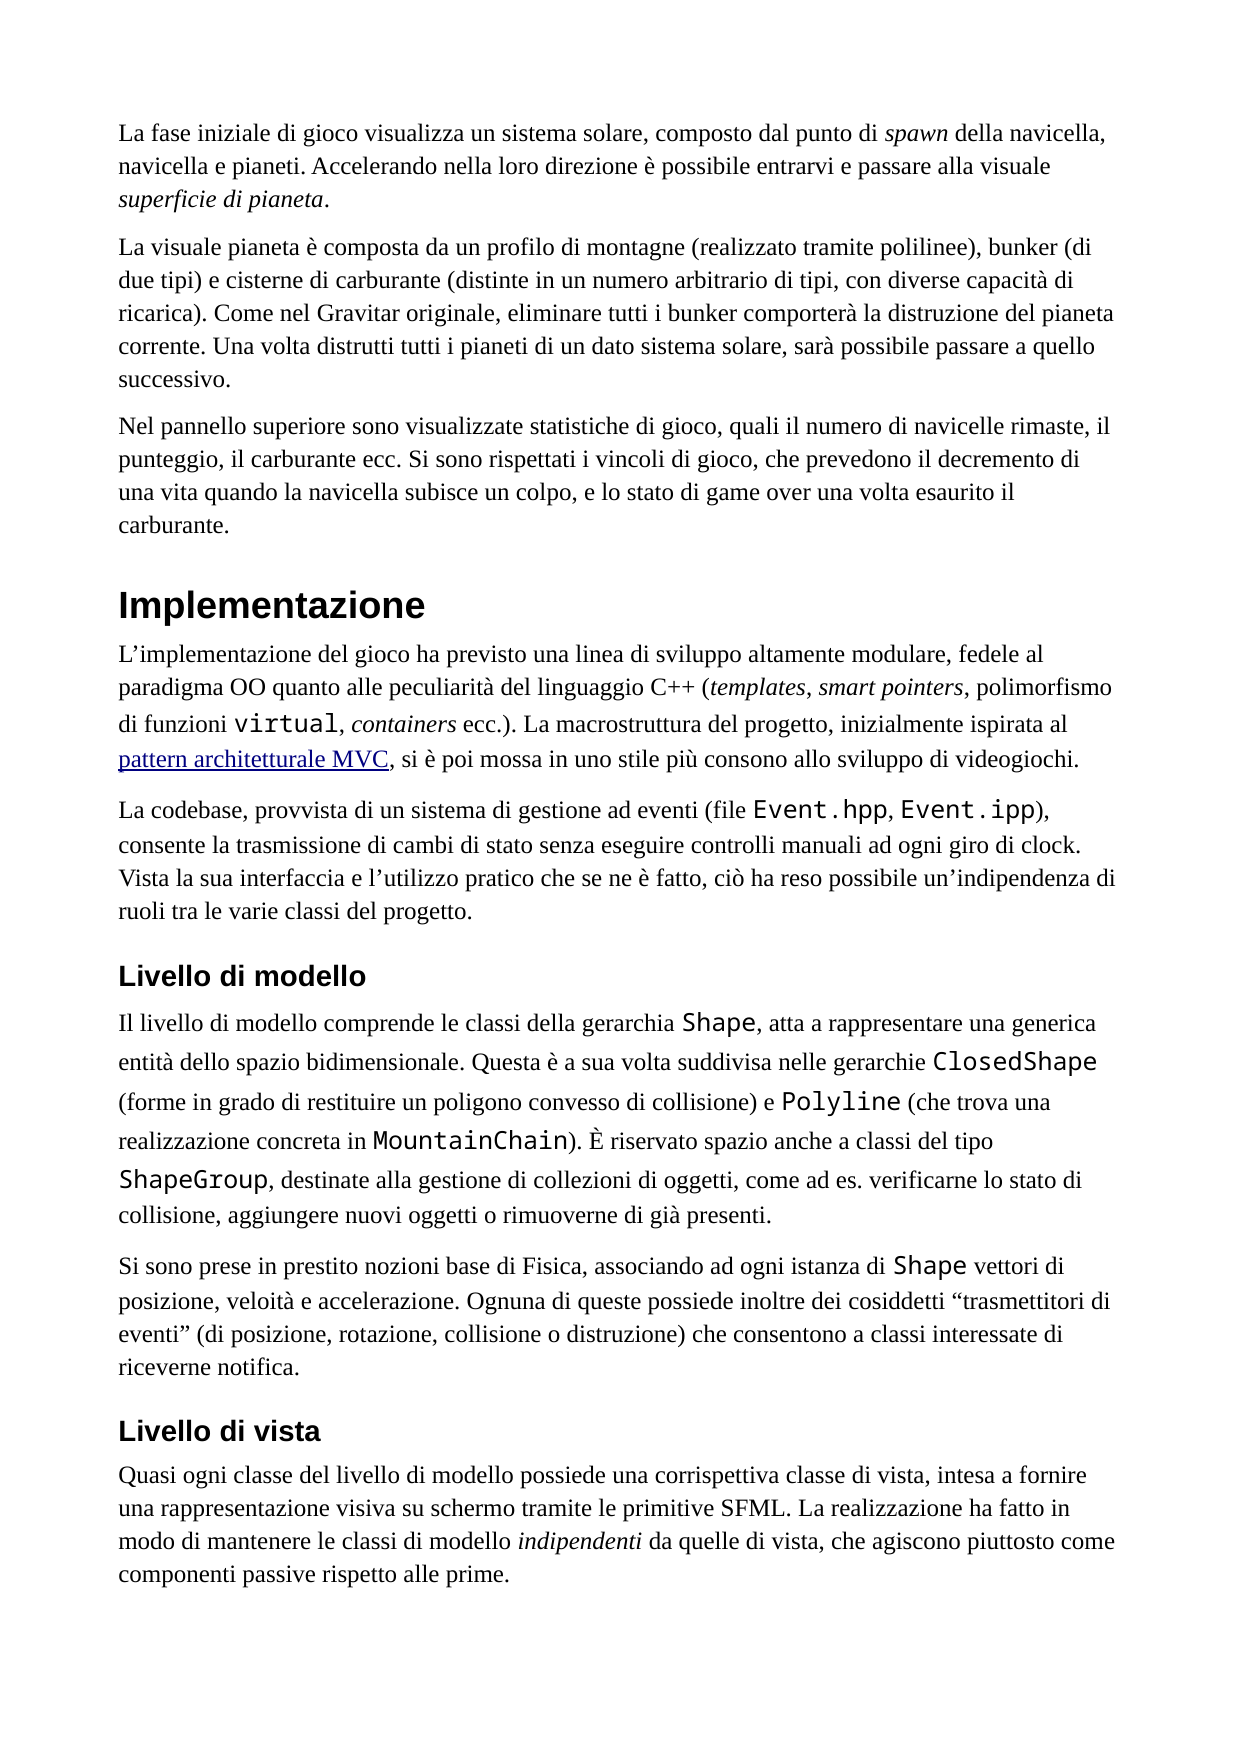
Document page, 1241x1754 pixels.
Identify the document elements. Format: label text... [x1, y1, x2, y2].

text Il livello di modello comprende le classi della gerarchia Shape, atta a rappresentare una generica entità dello spazio bidimensionale. Questa è a sua volta suddivisa nelle gerarchie ClosedShape (forme in grado di restituire un poligono convesso di collisione) e Polyline (che trova una realizzazione concreta in MountainChain). È riservato spazio anche a classi del tipo ShapeGroup, destinate alla gestione di collezioni di oggetti, come ad es. verificarne lo stato di collisione, aggiungere nuovi oggetti o rimuoverne di già presenti. [118, 1005, 1122, 1229]
text Si sono prese in prestito nozioni base di Fisica, associando ad ogni istanza di Shape vettori di posizione, veloità e accelerazione. Ognuna di queste possiede inoltre dei cosiddetti “trasmettitori di eventi” (di posizione, rotazione, collisione o distruzione) che consentono a classi interessate di riceverne notifica. [118, 1247, 1122, 1381]
text L’implementazione del gioco ha previsto una linea di sviluppo altamente modulare, fedele al paradigma OO quanto alle peculiarità del linguaggio C++ (templates, smart pointers, polimorfismo di funzioni virtual, containers ecc.). La macrostruttura del progetto, inizialmente ispirata al pattern architetturale MVC, si è poi mossa in uno stile più consono allo sviluppo di videogiochi. [118, 639, 1122, 773]
text La visuale pianeta è composta da un profilo di montagne (realizzato tramite polilinee), bunker (di due tipi) e cisterne di carburante (distinte in un numero arbitrario di tipi, con diverse capacità di ricarica). Come nel Gravitar originale, eliminare tutti i bunker comporterà la distruzione del pianeta corrente. Una volta distrutti tutti i pianeti di un dato sistema solare, sarà possibile passare a quello successivo. [118, 232, 1122, 393]
subtitle Implementazione [118, 583, 1122, 627]
subtitle Livello di modello [118, 959, 1122, 992]
text La codebase, provvista di un sistema di gestione ad eventi (file Event.hpp, Event.ipp), consente la trasmissione di cambi di stato senza eseguire controlli manuali ad ogni giro di clock. Vista la sua interfaccia e l’utilizzo pratico che se ne è fatto, ciò ha reso possibile un’indipendenza di ruoli tra le varie classi del progetto. [118, 792, 1122, 925]
subtitle Livello di vista [118, 1414, 1122, 1448]
text Nel pannello superiore sono visualizzate statistiche di gioco, quali il numero di navicelle rimaste, il punteggio, il carburante ecc. Si sono rispettati i vincoli di gioco, che prevedono il decremento di una vita quando la navicella subisce un colpo, e lo stato di game over una volta esaurito il carburante. [118, 411, 1122, 539]
text La fase iniziale di gioco visualizza un sistema solare, composto dal punto di spawn della navicella, navicella e pianeti. Accelerando nella loro direzione è possibile entrarvi e passare alla visuale superficie di pianeta. [118, 118, 1122, 213]
text Quasi ogni classe del livello di modello possiede una corrispettiva classe di vista, intesa a fornire una rappresentazione visiva su schermo tramite le primitive SFML. La realizzazione ha fatto in modo di mantenere le classi di modello indipendenti da quelle di vista, che agiscono piuttosto come componenti passive rispetto alle prime. [118, 1460, 1122, 1588]
